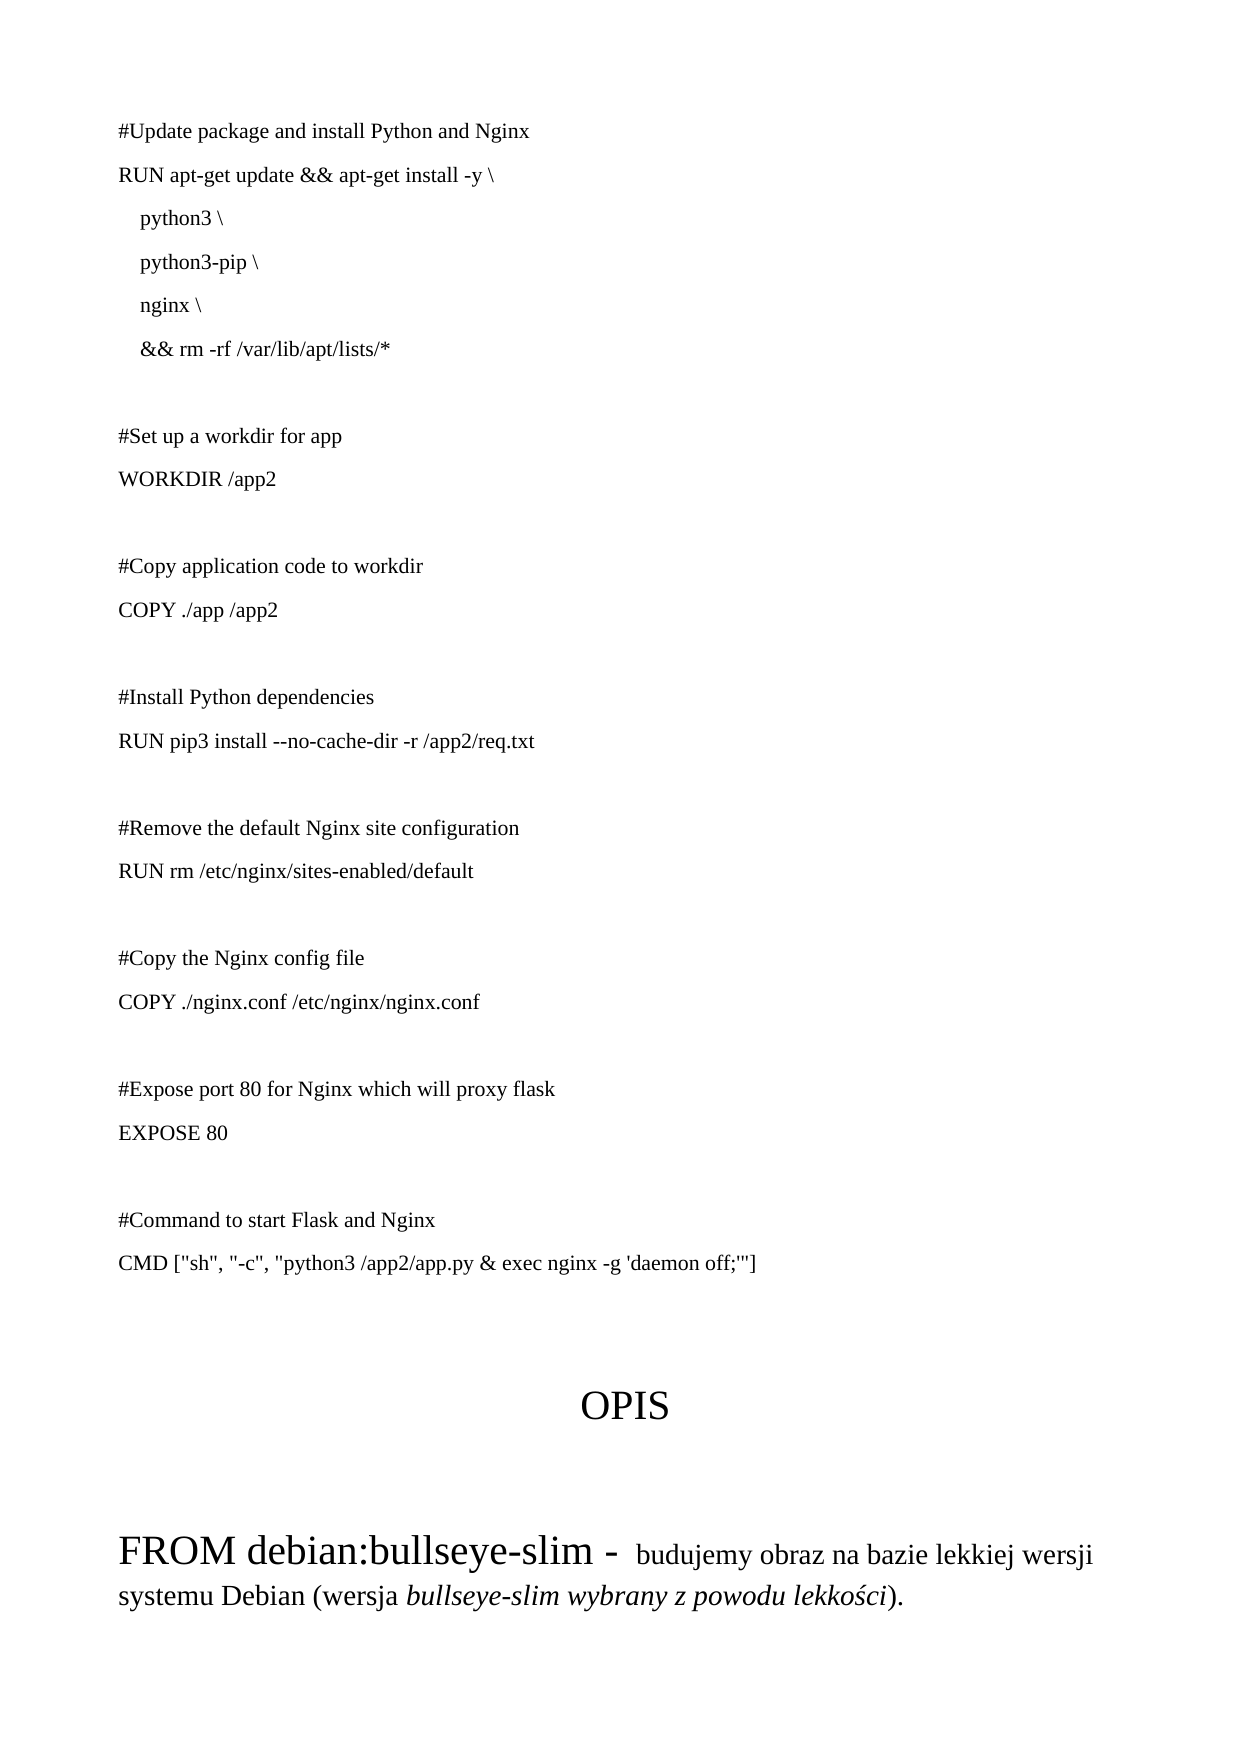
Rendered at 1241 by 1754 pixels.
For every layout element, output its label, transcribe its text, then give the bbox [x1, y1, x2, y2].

text #Copy the Nginx config file [118, 945, 1122, 971]
text RUN apt-get update && apt-get install -y \ [118, 162, 1122, 187]
text #Update package and install Python and Nginx [118, 118, 1122, 143]
text COPY ./nginx.conf /etc/nginx/nginx.conf [118, 989, 1122, 1014]
text WORKDIR /app2 [118, 466, 1122, 492]
text #Install Python dependencies [118, 684, 1122, 709]
text COPY ./app /app2 [118, 597, 1122, 622]
text CMD ["sh", "-c", "python3 /app2/app.py & exec nginx -g 'daemon off;'"] [118, 1250, 1122, 1275]
text #Copy application code to workdir [118, 553, 1122, 579]
text FROM debian:bullseye-slim - budujemy obraz na bazie lekkiej wersji systemu Debian (wersja bullseye-slim wybrany z powodu lekkości). [118, 1526, 1122, 1612]
text #Command to start Flask and Nginx [118, 1207, 1122, 1232]
text nginx \ [118, 292, 1122, 317]
text #Expose port 80 for Nginx which will proxy flask [118, 1076, 1122, 1101]
text && rm -rf /var/lib/apt/lists/* [118, 336, 1122, 361]
text #Remove the default Nginx site configuration [118, 815, 1122, 840]
text python3 \ [118, 205, 1122, 230]
text RUN rm /etc/nginx/sites-enabled/default [118, 858, 1122, 883]
text EXPOSE 80 [118, 1119, 1122, 1145]
text OPIS [118, 1381, 1122, 1429]
text #Set up a workdir for app [118, 423, 1122, 448]
text python3-pip \ [118, 249, 1122, 274]
text RUN pip3 install --no-cache-dir -r /app2/req.txt [118, 728, 1122, 753]
